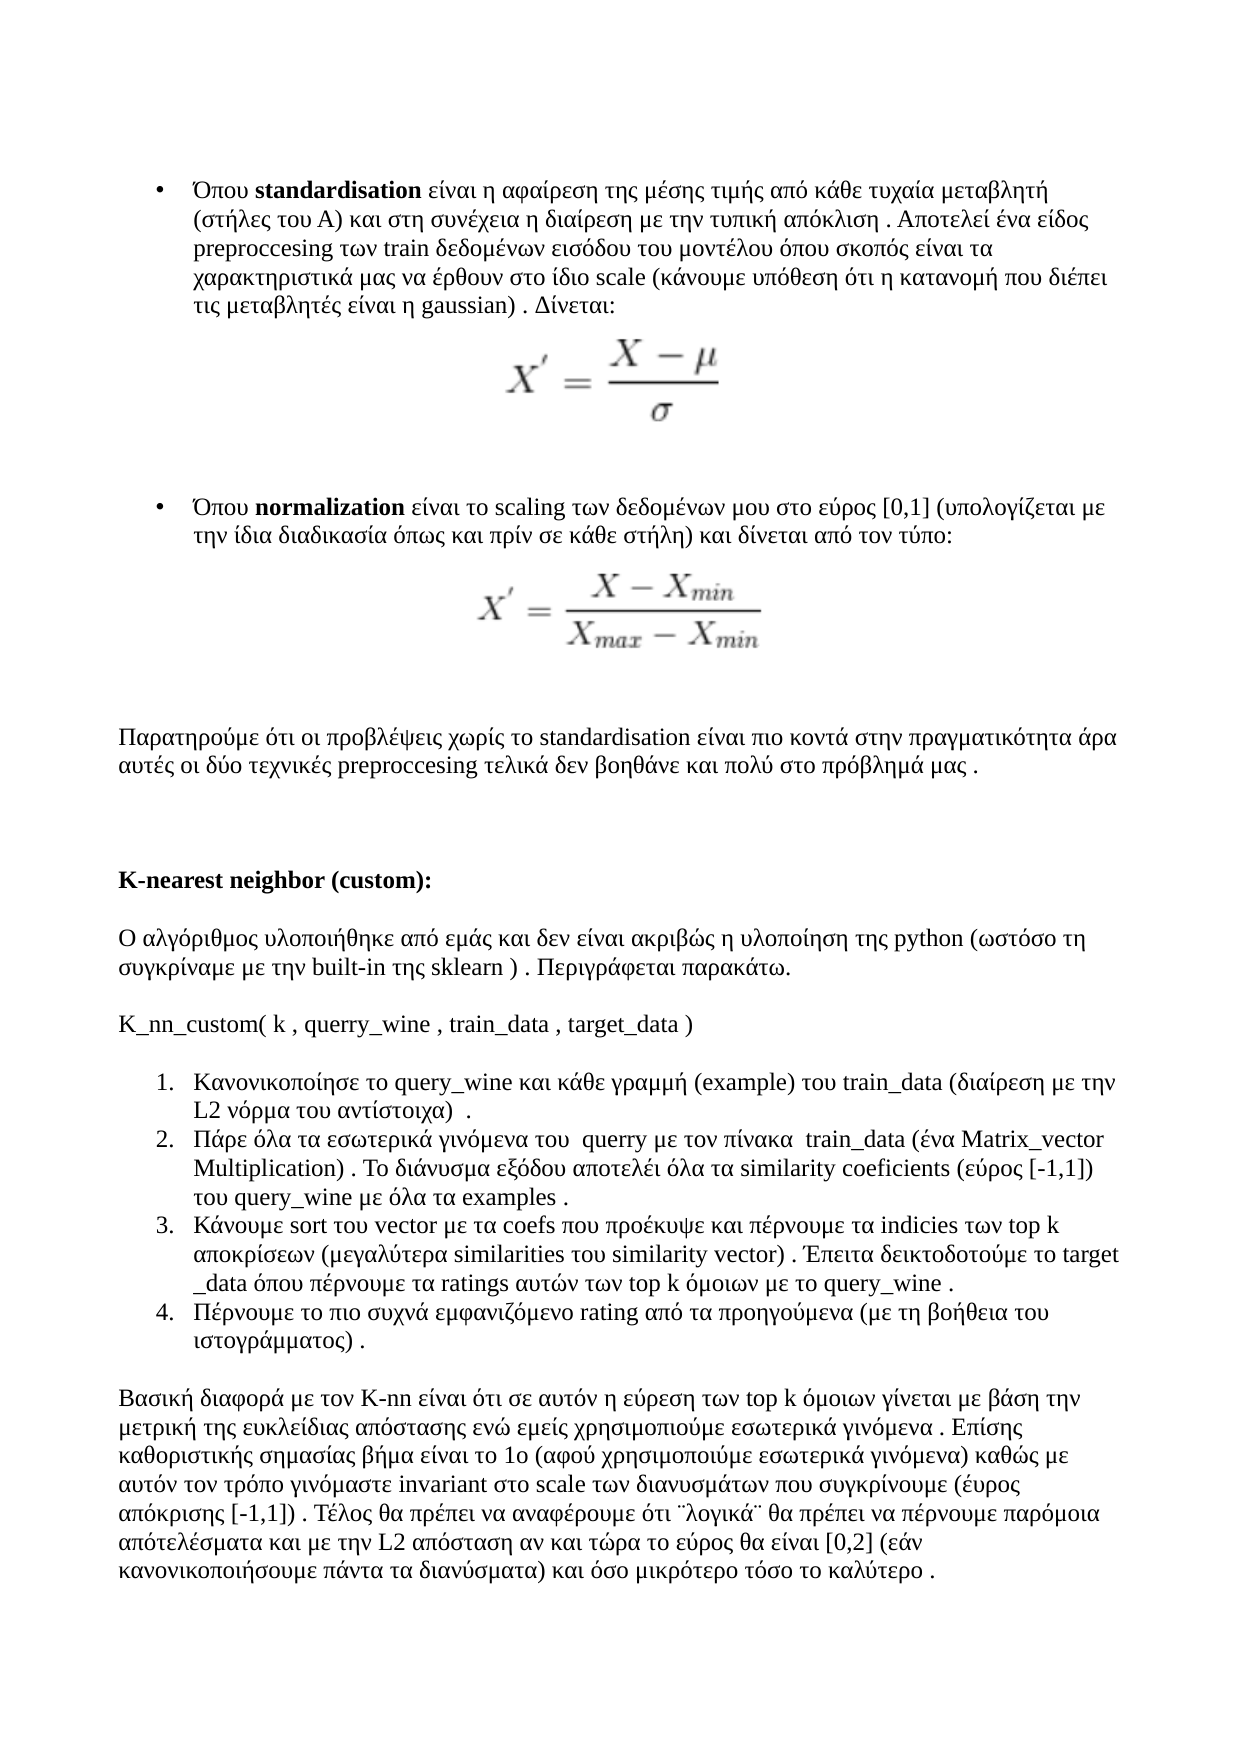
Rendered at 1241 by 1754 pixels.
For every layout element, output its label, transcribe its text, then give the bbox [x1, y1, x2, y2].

text K-nearest neighbor (custom): [118, 866, 1122, 894]
text Βασική διαφορά με τον K-nn είναι ότι σε αυτόν η εύρεση των top k όμοιων γίνεται με βάση την μετρική της ευκλείδιας απόστασης ενώ εμείς χρησιμοπιούμε εσωτερικά γινόμενα . Επίσης καθοριστικής σημασίας βήμα είναι το 1ο (αφού χρησιμοποιύμε εσωτερικά γινόμενα) καθώς με αυτόν τον τρόπο γινόμαστε invariant στο scale των διανυσμάτων που συγκρίνουμε (έυρος απόκρισης [-1,1]) . Τέλος θα πρέπει να αναφέρουμε ότι ¨λογικά¨ θα πρέπει να πέρνουμε παρόμοια απότελέσματα και με την L2 απόσταση αν και τώρα το εύρος θα είναι [0,2] (εάν κανονικοποιήσουμε πάντα τα διανύσματα) και όσο μικρότερο τόσο το καλύτερο . [118, 1383, 1122, 1584]
picture [438, 319, 802, 442]
list Πέρνουμε το πιο συχνά εμφανιζόμενο rating από τα προηγούμενα (με τη βοήθεια του ιστογράμματος) . [156, 1297, 1122, 1354]
list Όπου normalization είναι το scaling των δεδομένων μου στο εύρος [0,1] (υπολογίζεται με την ίδια διαδικασία όπως και πρίν σε κάθε στήλη) και δίνεται από τον τύπο: [156, 492, 1122, 549]
list Όπου standardisation είναι η αφαίρεση της μέσης τιμής από κάθε τυχαία μεταβλητή (στήλες του Α) και στη συνέχεια η διαίρεση με την τυπική απόκλιση . Αποτελεί ένα είδος preproccesing των train δεδομένων εισόδου του μοντέλου όπου σκοπός είναι τα χαρακτηριστικά μας να έρθουν στο ίδιο scale (κάνουμε υπόθεση ότι η κατανομή που διέπει τις μεταβλητές είναι η gaussian) . Δίνεται: [156, 176, 1122, 319]
text Κ_nn_custom( k , querry_wine , train_data , target_data ) [118, 1009, 1122, 1038]
list Kανονικοποίησε το query_wine και κάθε γραμμή (example) του train_data (διαίρεση με την L2 νόρμα του αντίστοιχα) . [156, 1067, 1122, 1124]
picture [452, 549, 788, 667]
list Πάρε όλα τα εσωτερικά γινόμενα του querry με τον πίνακα train_data (ένα Matrix_vector Multiplication) . To διάνυσμα εξόδου αποτελέι όλα τα similarity coeficients (εύρος [-1,1]) του query_wine με όλα τα examples . [156, 1124, 1122, 1211]
text Παρατηρούμε ότι οι προβλέψεις χωρίς το standardisation είναι πιο κοντά στην πραγματικότητα άρα αυτές οι δύο τεχνικές preproccesing τελικά δεν βοηθάνε και πολύ στο πρόβλημά μας . [118, 722, 1122, 779]
text O αλγόριθμος υλοποιήθηκε από εμάς και δεν είναι ακριβώς η υλοποίηση της python (ωστόσο τη συγκρίναμε με την built-in της sklearn ) . Περιγράφεται παρακάτω. [118, 923, 1122, 981]
list Κάνουμε sort του vector με τα coefs που προέκυψε και πέρνουμε τα indicies των top k αποκρίσεων (μεγαλύτερα similarities του similarity vector) . Έπειτα δεικτοδοτούμε το target _data όπου πέρνουμε τα ratings αυτών των top k όμοιων με το query_wine . [156, 1211, 1122, 1297]
